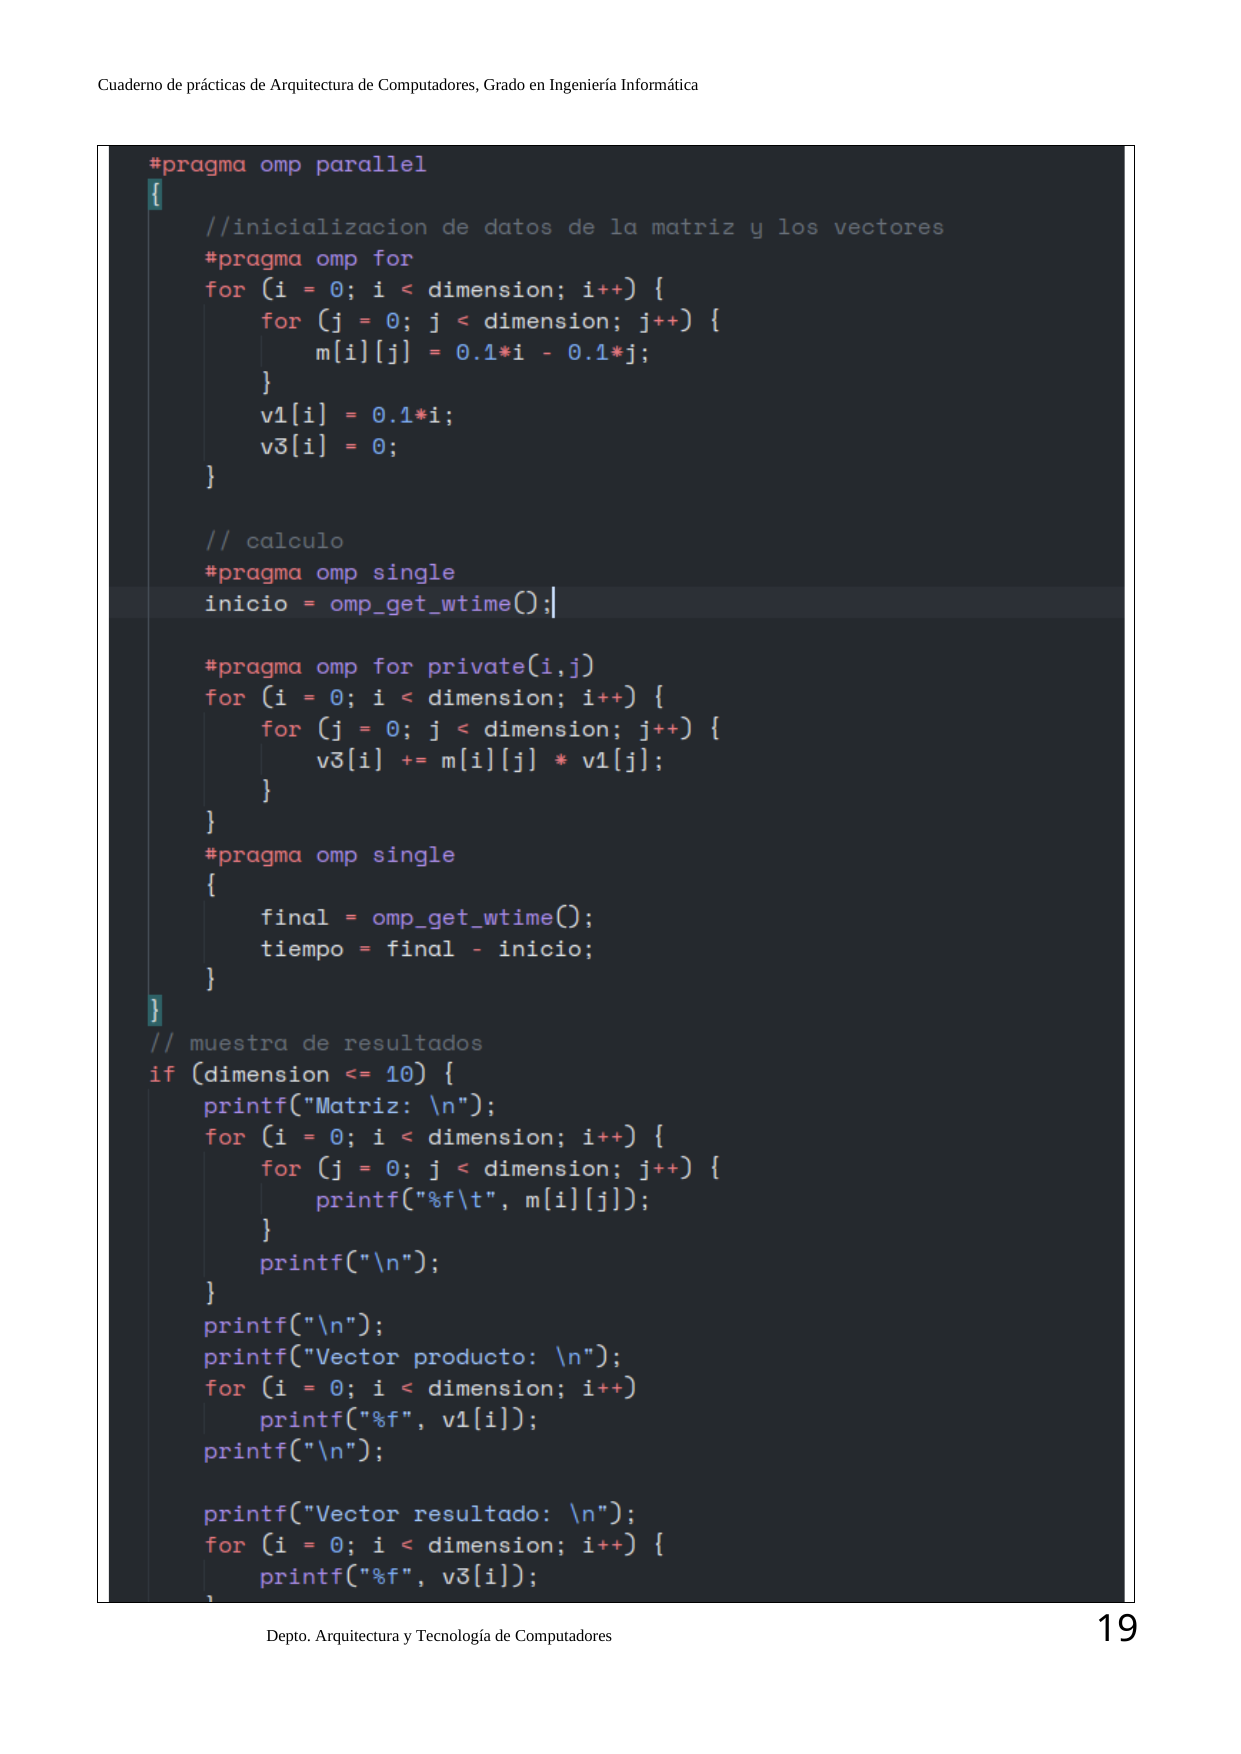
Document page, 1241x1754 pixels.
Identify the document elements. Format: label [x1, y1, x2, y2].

table_header [1125, 146, 1134, 1602]
picture [108, 146, 1125, 1602]
table_header [98, 146, 108, 1602]
